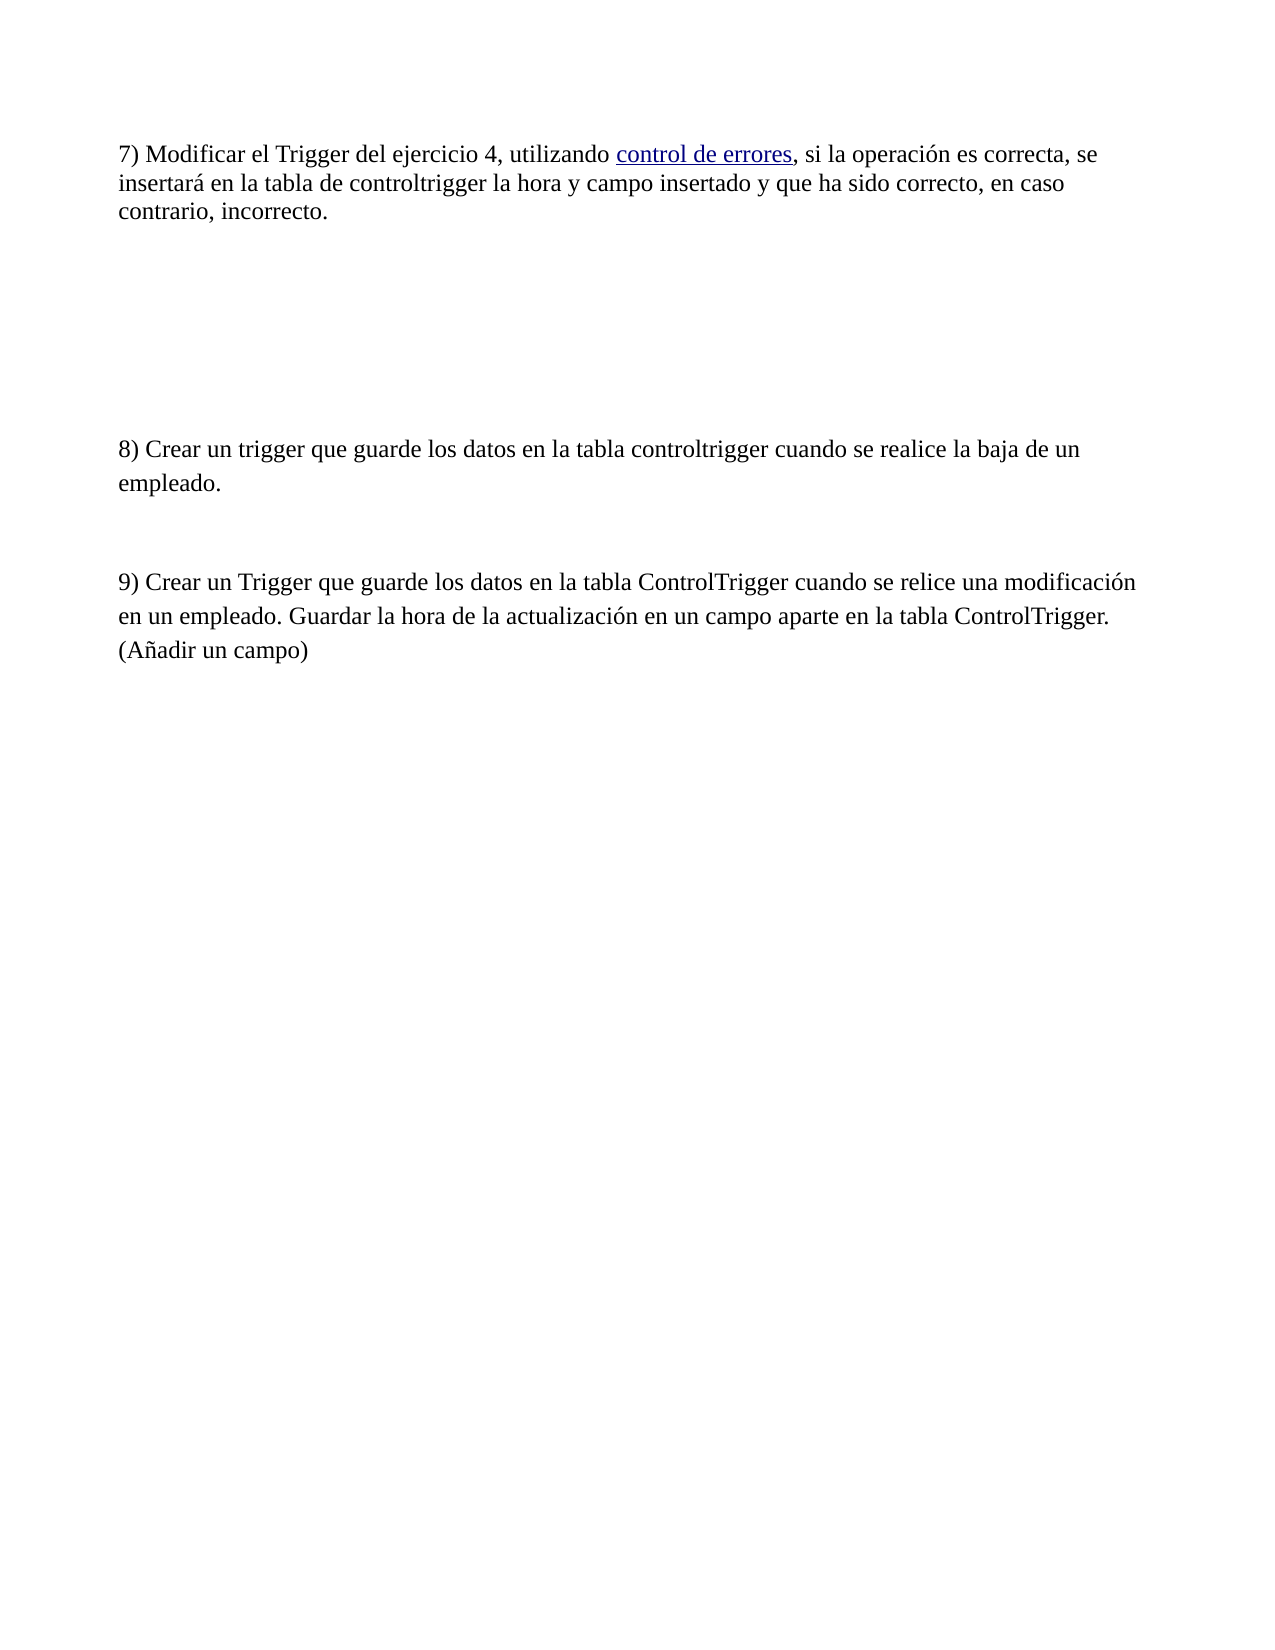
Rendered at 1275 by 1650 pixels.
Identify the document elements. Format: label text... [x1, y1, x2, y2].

text 9) Crear un Trigger que guarde los datos en la tabla ControlTrigger cuando se relice una modificación en un empleado. Guardar la hora de la actualización en un campo aparte en la tabla ControlTrigger. (Añadir un campo) [118, 567, 1157, 664]
text 8) Crear un trigger que guarde los datos en la tabla controltrigger cuando se realice la baja de un empleado. [118, 434, 1157, 497]
subtitle 7) Modificar el Trigger del ejercicio 4, utilizando control de errores, si la operación es correcta, se insertará en la tabla de controltrigger la hora y campo insertado y que ha sido correcto, en caso contrario, incorrecto. [118, 139, 1157, 225]
